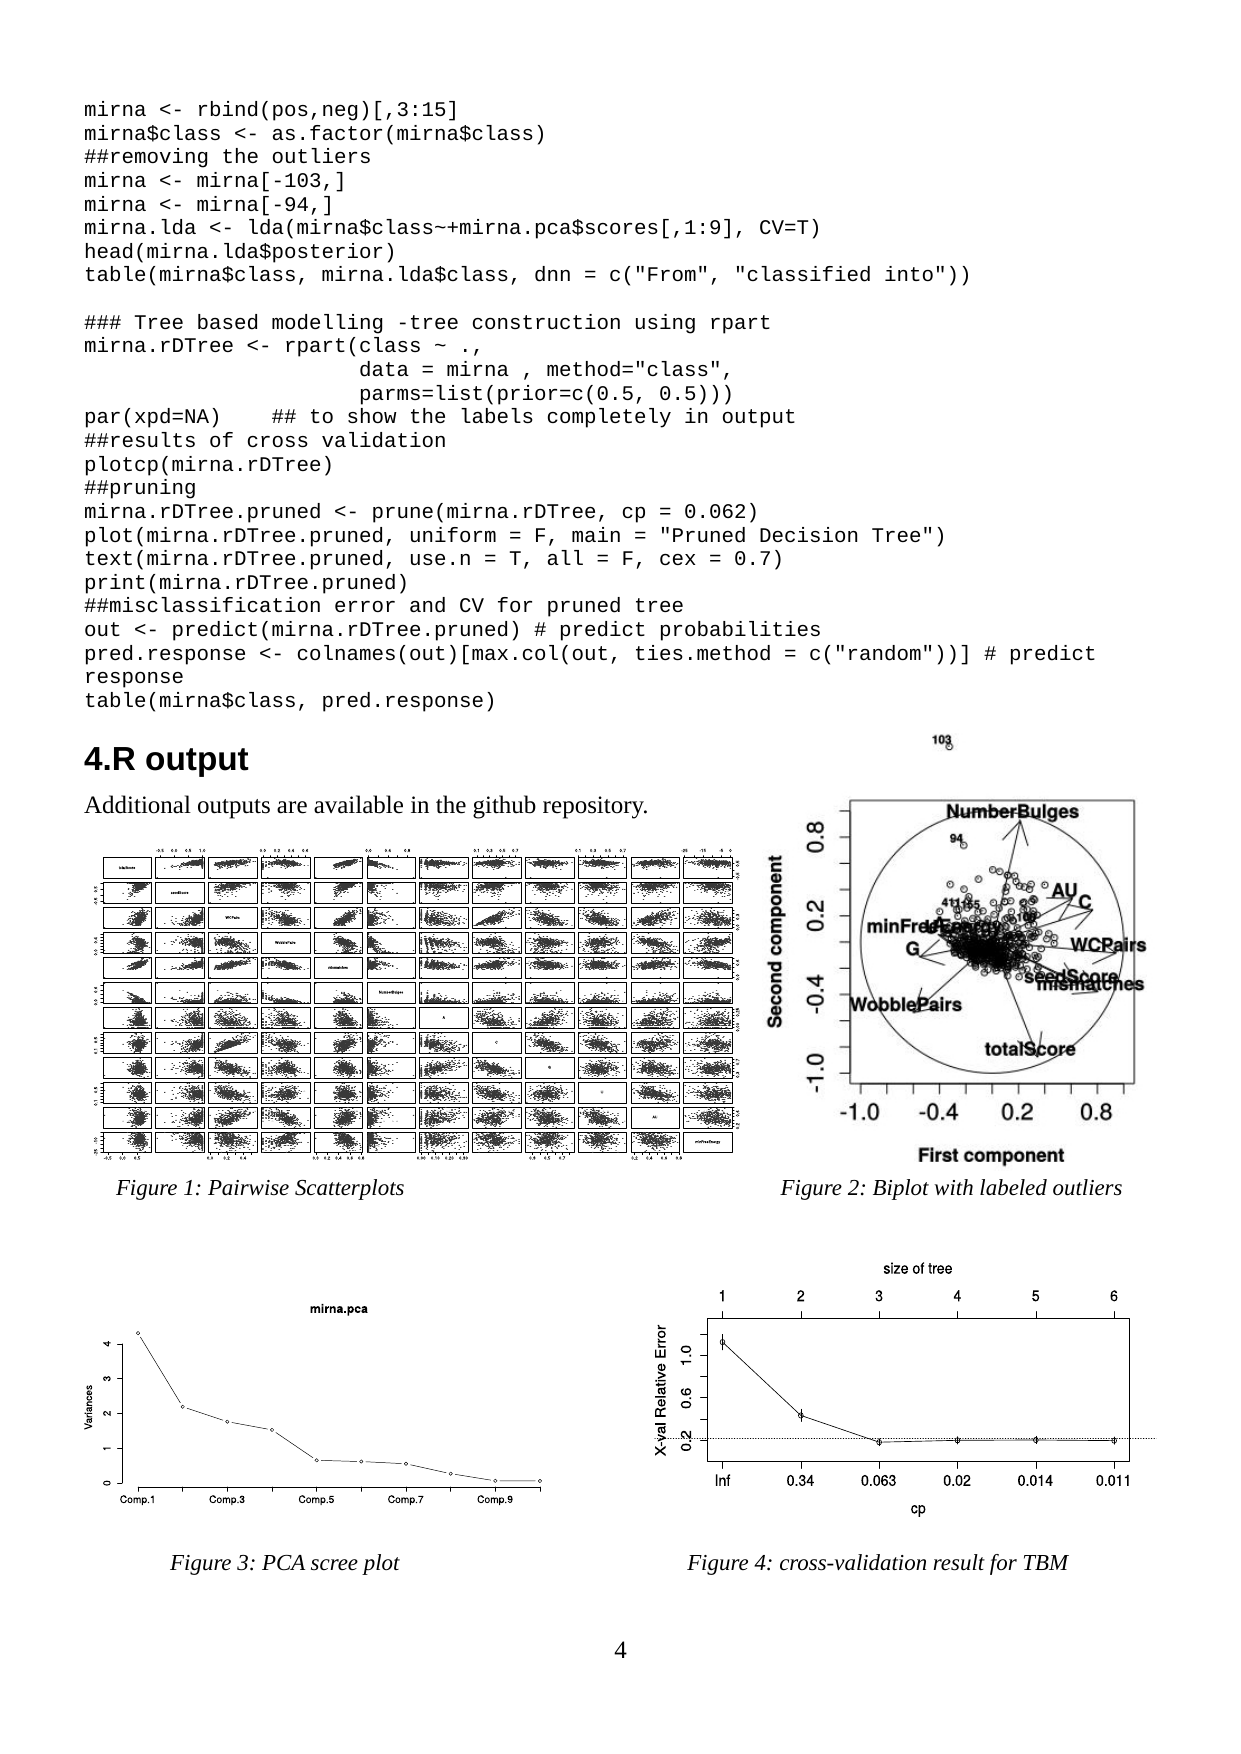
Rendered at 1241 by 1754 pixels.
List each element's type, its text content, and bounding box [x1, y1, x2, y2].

text mirna.lda <- lda(mirna$class~+mirna.pca$scores[,1:9], CV=T) [84, 217, 1157, 241]
text par(xpd=NA) ## to show the labels completely in output [84, 406, 1157, 430]
text mirna <- rbind(pos,neg)[,3:15] [84, 99, 1157, 123]
text mirna$class <- as.factor(mirna$class) [84, 123, 1157, 146]
text mirna <- mirna[-94,] [84, 193, 1157, 217]
text plot(mirna.rDTree.pruned, uniform = F, main = "Pruned Decision Tree") [84, 524, 1157, 548]
text head(mirna.lda$posterior) [84, 241, 1157, 264]
text mirna.rDTree <- rpart(class ~ ., [84, 335, 1157, 359]
text data = mirna , method="class", [84, 359, 1157, 383]
text mirna <- mirna[-103,] [84, 170, 1157, 193]
text ##removing the outliers [84, 146, 1157, 170]
picture [761, 729, 1157, 1172]
text table(mirna$class, pred.response) [84, 690, 1157, 714]
text ### Tree based modelling -tree construction using rpart [84, 312, 1157, 335]
text table(mirna$class, mirna.lda$class, dnn = c("From", "classified into")) [84, 264, 1157, 288]
text Figure 1: Pairwise Scatterplots Figure 2: Biplot with labeled outliers [84, 1146, 1157, 1201]
text ##misclassification error and CV for pruned tree [84, 596, 1157, 619]
text pred.response <- colnames(out)[max.col(out, ties.method = c("random"))] # predict response [84, 643, 1157, 690]
text plotcp(mirna.rDTree) [84, 454, 1157, 477]
text ##results of cross validation [84, 430, 1157, 454]
subtitle 4.R output [84, 739, 761, 777]
text ##pruning [84, 477, 1157, 501]
text mirna.rDTree.pruned <- prune(mirna.rDTree, cp = 0.062) [84, 501, 1157, 524]
text Figure 3: PCA scree plot Figure 4: cross-validation result for TBM [84, 1520, 1157, 1575]
text out <- predict(mirna.rDTree.pruned) # predict probabilities [84, 619, 1157, 643]
text print(mirna.rDTree.pruned) [84, 572, 1157, 596]
text Additional outputs are available in the github repository. [84, 790, 761, 818]
text parms=list(prior=c(0.5, 0.5))) [84, 383, 1157, 406]
text text(mirna.rDTree.pruned, use.n = T, all = F, cex = 0.7) [84, 548, 1157, 572]
